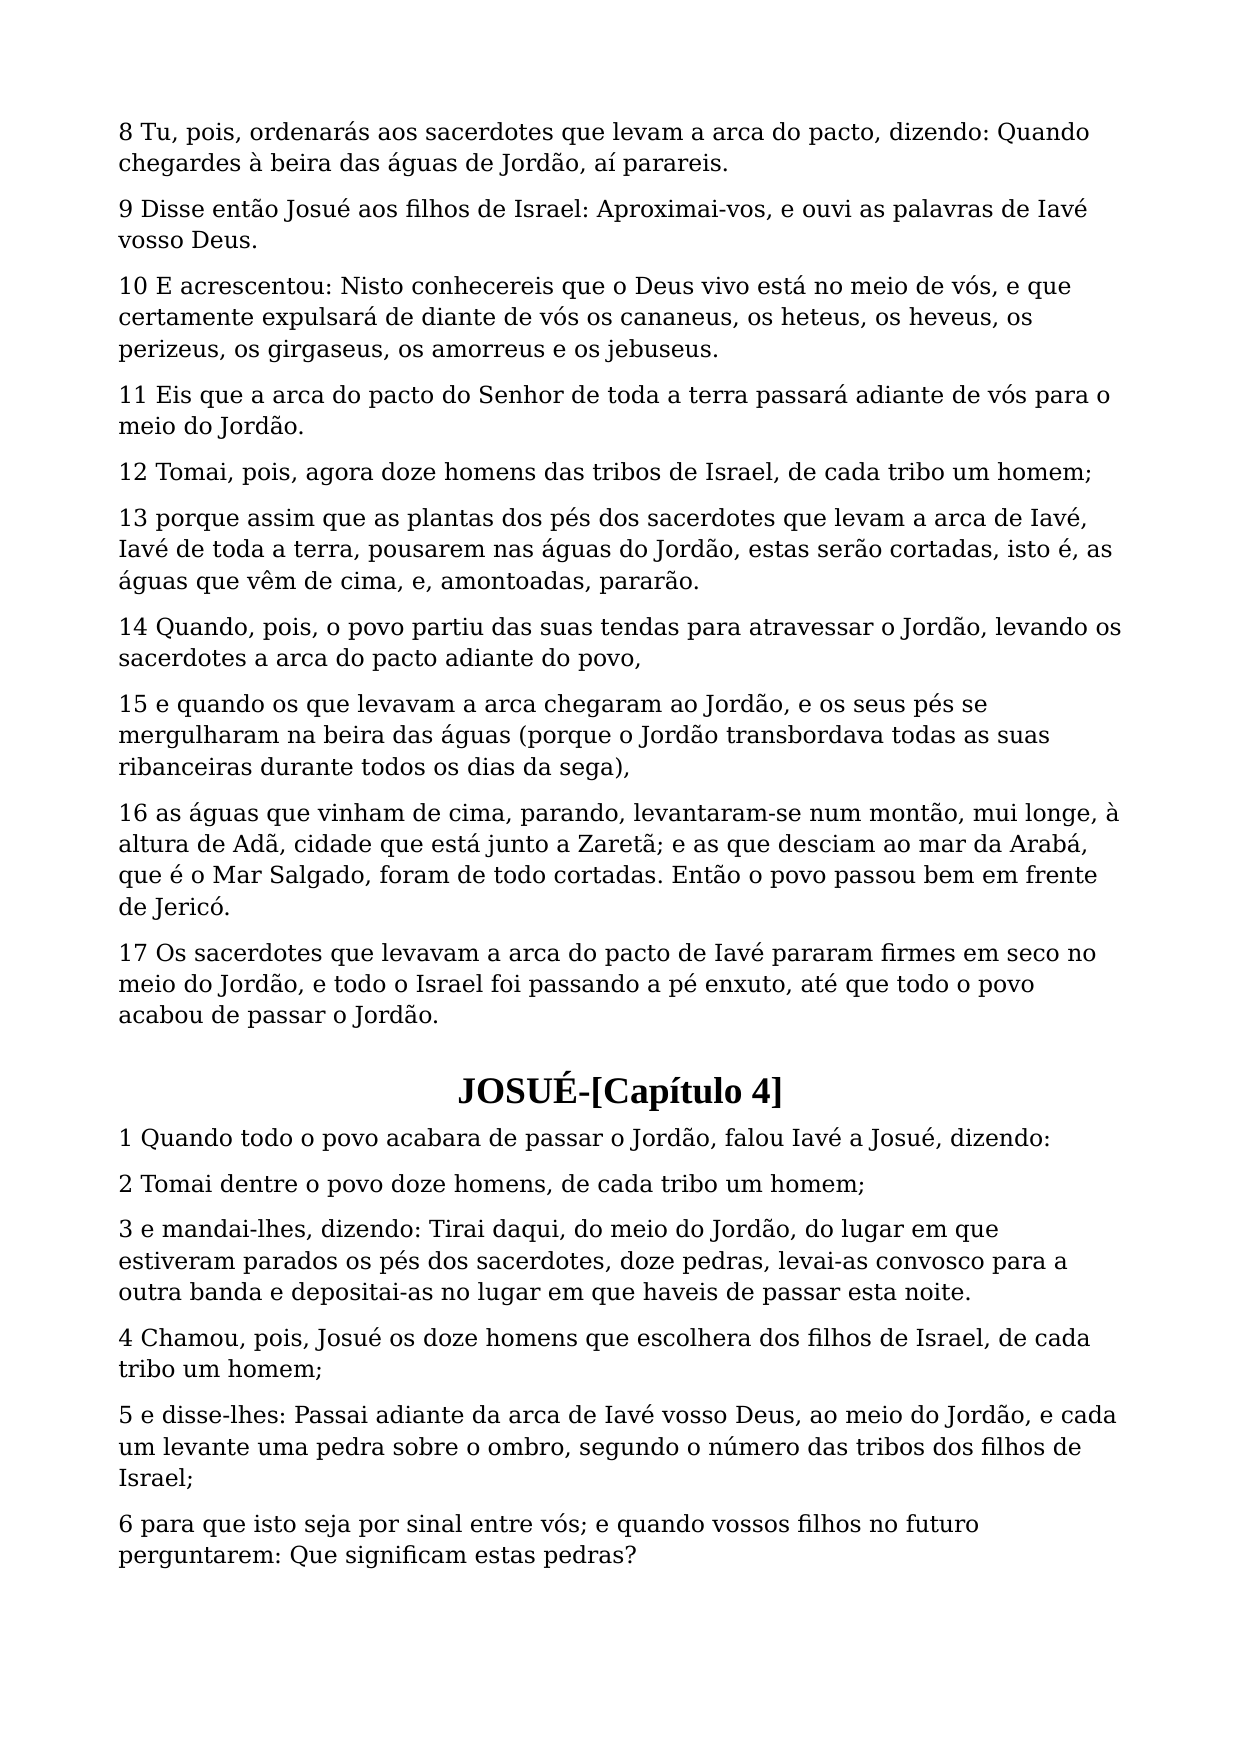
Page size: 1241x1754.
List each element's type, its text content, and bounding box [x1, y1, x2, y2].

text 13 porque assim que as plantas dos pés dos sacerdotes que levam a arca de Iavé, Iavé de toda a terra, pousarem nas águas do Jordão, estas serão cortadas, isto é, as águas que vêm de cima, e, amontoadas, pararão. [118, 504, 1122, 594]
text 8 Tu, pois, ordenarás aos sacerdotes que levam a arca do pacto, dizendo: Quando chegardes à beira das águas de Jordão, aí parareis. [118, 118, 1122, 177]
text 9 Disse então Josué aos filhos de Israel: Aproximai-vos, e ouvi as palavras de Iavé vosso Deus. [118, 195, 1122, 254]
text 4 Chamou, pois, Josué os doze homens que escolhera dos filhos de Israel, de cada tribo um homem; [118, 1325, 1122, 1383]
text 5 e disse-lhes: Passai adiante da arca de Iavé vosso Deus, ao meio do Jordão, e cada um levante uma pedra sobre o ombro, segundo o número das tribos dos filhos de Israel; [118, 1402, 1122, 1492]
text 2 Tomai dentre o povo doze homens, de cada tribo um homem; [118, 1170, 1122, 1197]
text 6 para que isto seja por sinal entre vós; e quando vossos filhos no futuro perguntarem: Que significam estas pedras? [118, 1511, 1122, 1569]
text 16 as águas que vinham de cima, parando, levantaram-se num montão, mui longe, à altura de Adã, cidade que está junto a Zaretã; e as que desciam ao mar da Arabá, que é o Mar Salgado, foram de todo cortadas. Então o povo passou bem em frente de Jericó. [118, 799, 1122, 921]
subtitle JOSUÉ-[Capítulo 4] [118, 1069, 1122, 1112]
text 14 Quando, pois, o povo partiu das suas tendas para atravessar o Jordão, levando os sacerdotes a arca do pacto adiante do povo, [118, 613, 1122, 672]
text 17 Os sacerdotes que levavam a arca do pacto de Iavé pararam firmes em seco no meio do Jordão, e todo o Israel foi passando a pé enxuto, até que todo o povo acabou de passar o Jordão. [118, 939, 1122, 1029]
text 3 e mandai-lhes, dizendo: Tirai daqui, do meio do Jordão, do lugar em que estiveram parados os pés dos sacerdotes, doze pedras, levai-as convosco para a outra banda e depositai-as no lugar em que haveis de passar esta noite. [118, 1216, 1122, 1306]
text 11 Eis que a arca do pacto do Senhor de toda a terra passará adiante de vós para o meio do Jordão. [118, 381, 1122, 440]
text 12 Tomai, pois, agora doze homens das tribos de Israel, de cada tribo um homem; [118, 459, 1122, 486]
text 1 Quando todo o povo acabara de passar o Jordão, falou Iavé a Josué, dizendo: [118, 1124, 1122, 1152]
text 15 e quando os que levavam a arca chegaram ao Jordão, e os seus pés se mergulharam na beira das águas (porque o Jordão transbordava todas as suas ribanceiras durante todos os dias da sega), [118, 691, 1122, 781]
text 10 E acrescentou: Nisto conhecereis que o Deus vivo está no meio de vós, e que certamente expulsará de diante de vós os cananeus, os heteus, os heveus, os perizeus, os girgaseus, os amorreus e os jebuseus. [118, 273, 1122, 363]
